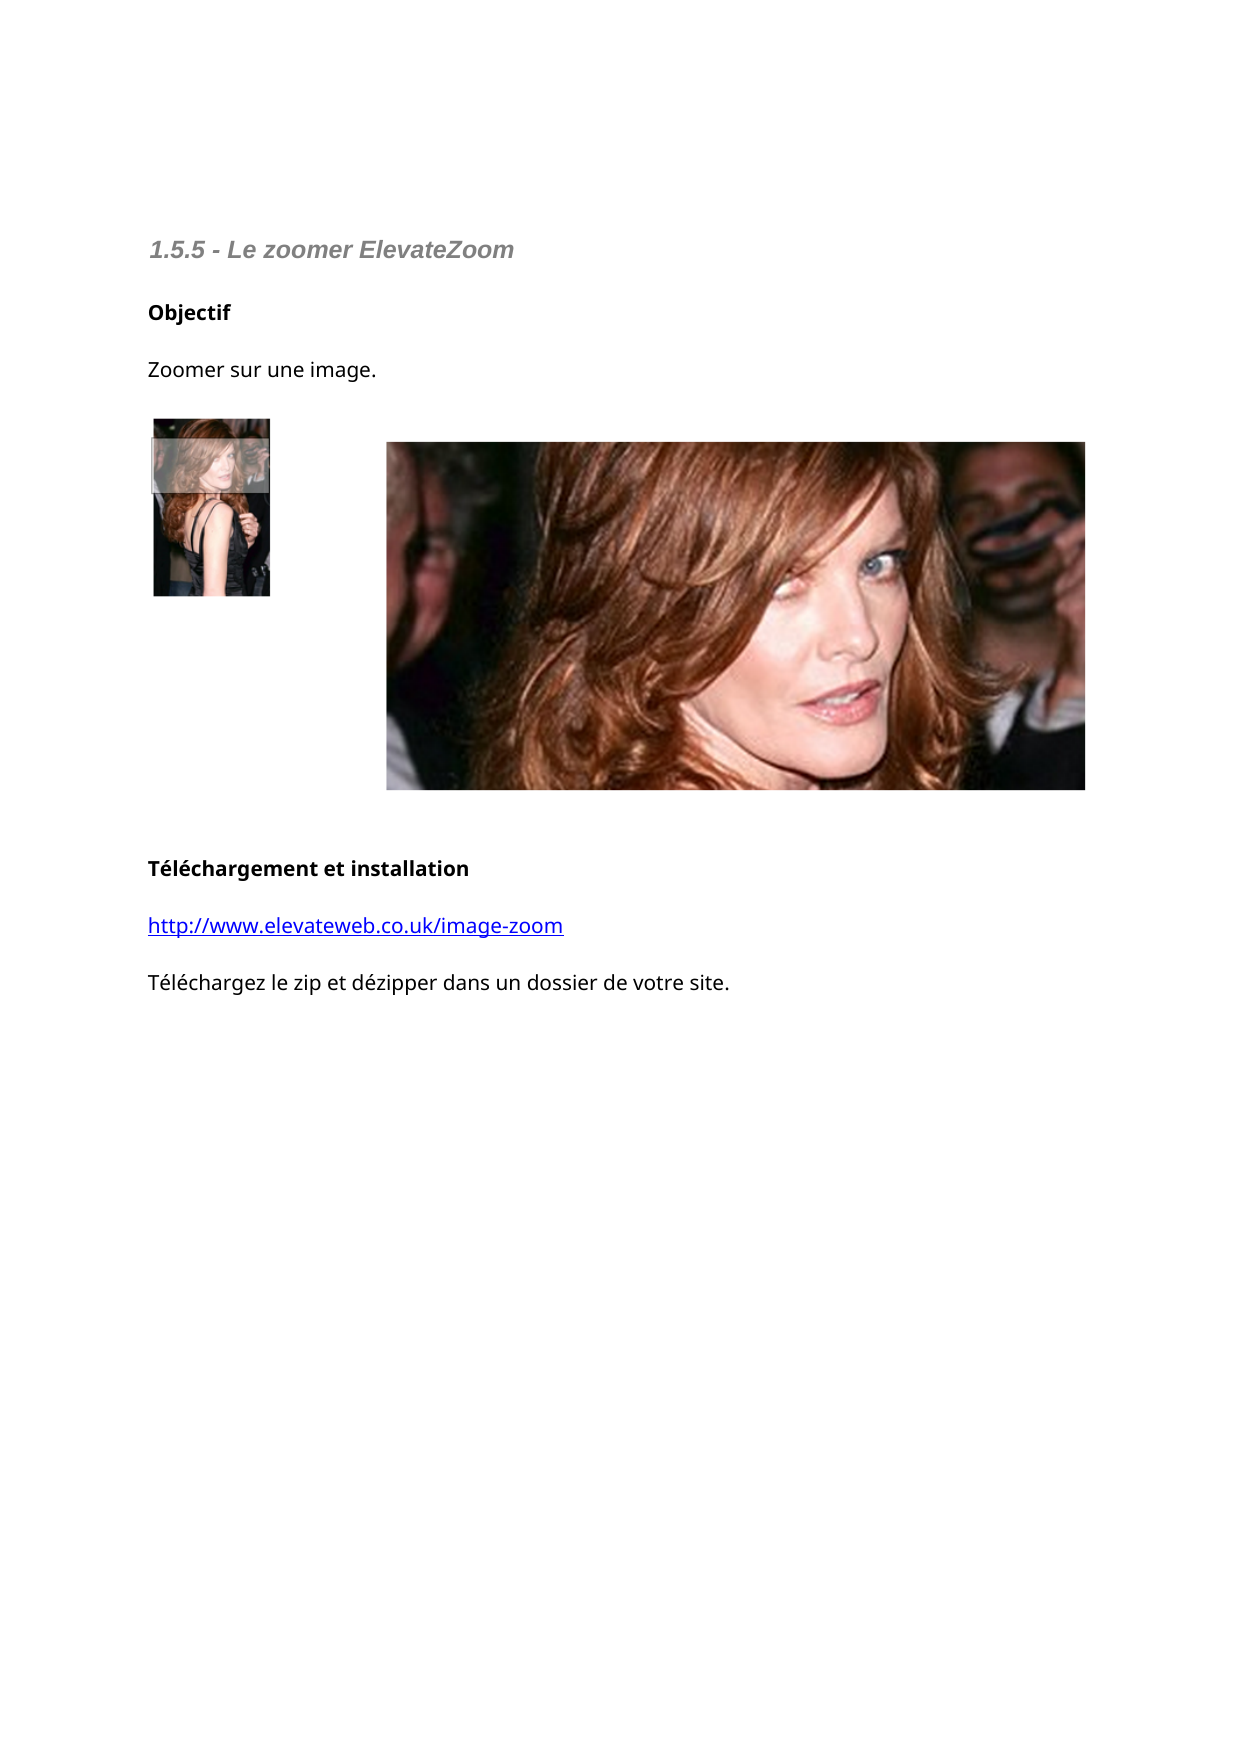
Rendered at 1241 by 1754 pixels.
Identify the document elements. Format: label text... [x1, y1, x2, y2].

text Téléchargez le zip et dézipper dans un dossier de votre site. [148, 968, 1092, 996]
text Zoomer sur une image. [148, 355, 1092, 383]
text Téléchargement et installation [148, 854, 1092, 882]
text http://www.elevateweb.co.uk/image-zoom [148, 911, 1092, 939]
text Objectif [148, 298, 1092, 327]
subtitle - Le zoomer ElevateZoom [149, 235, 1092, 263]
picture [149, 413, 1091, 796]
